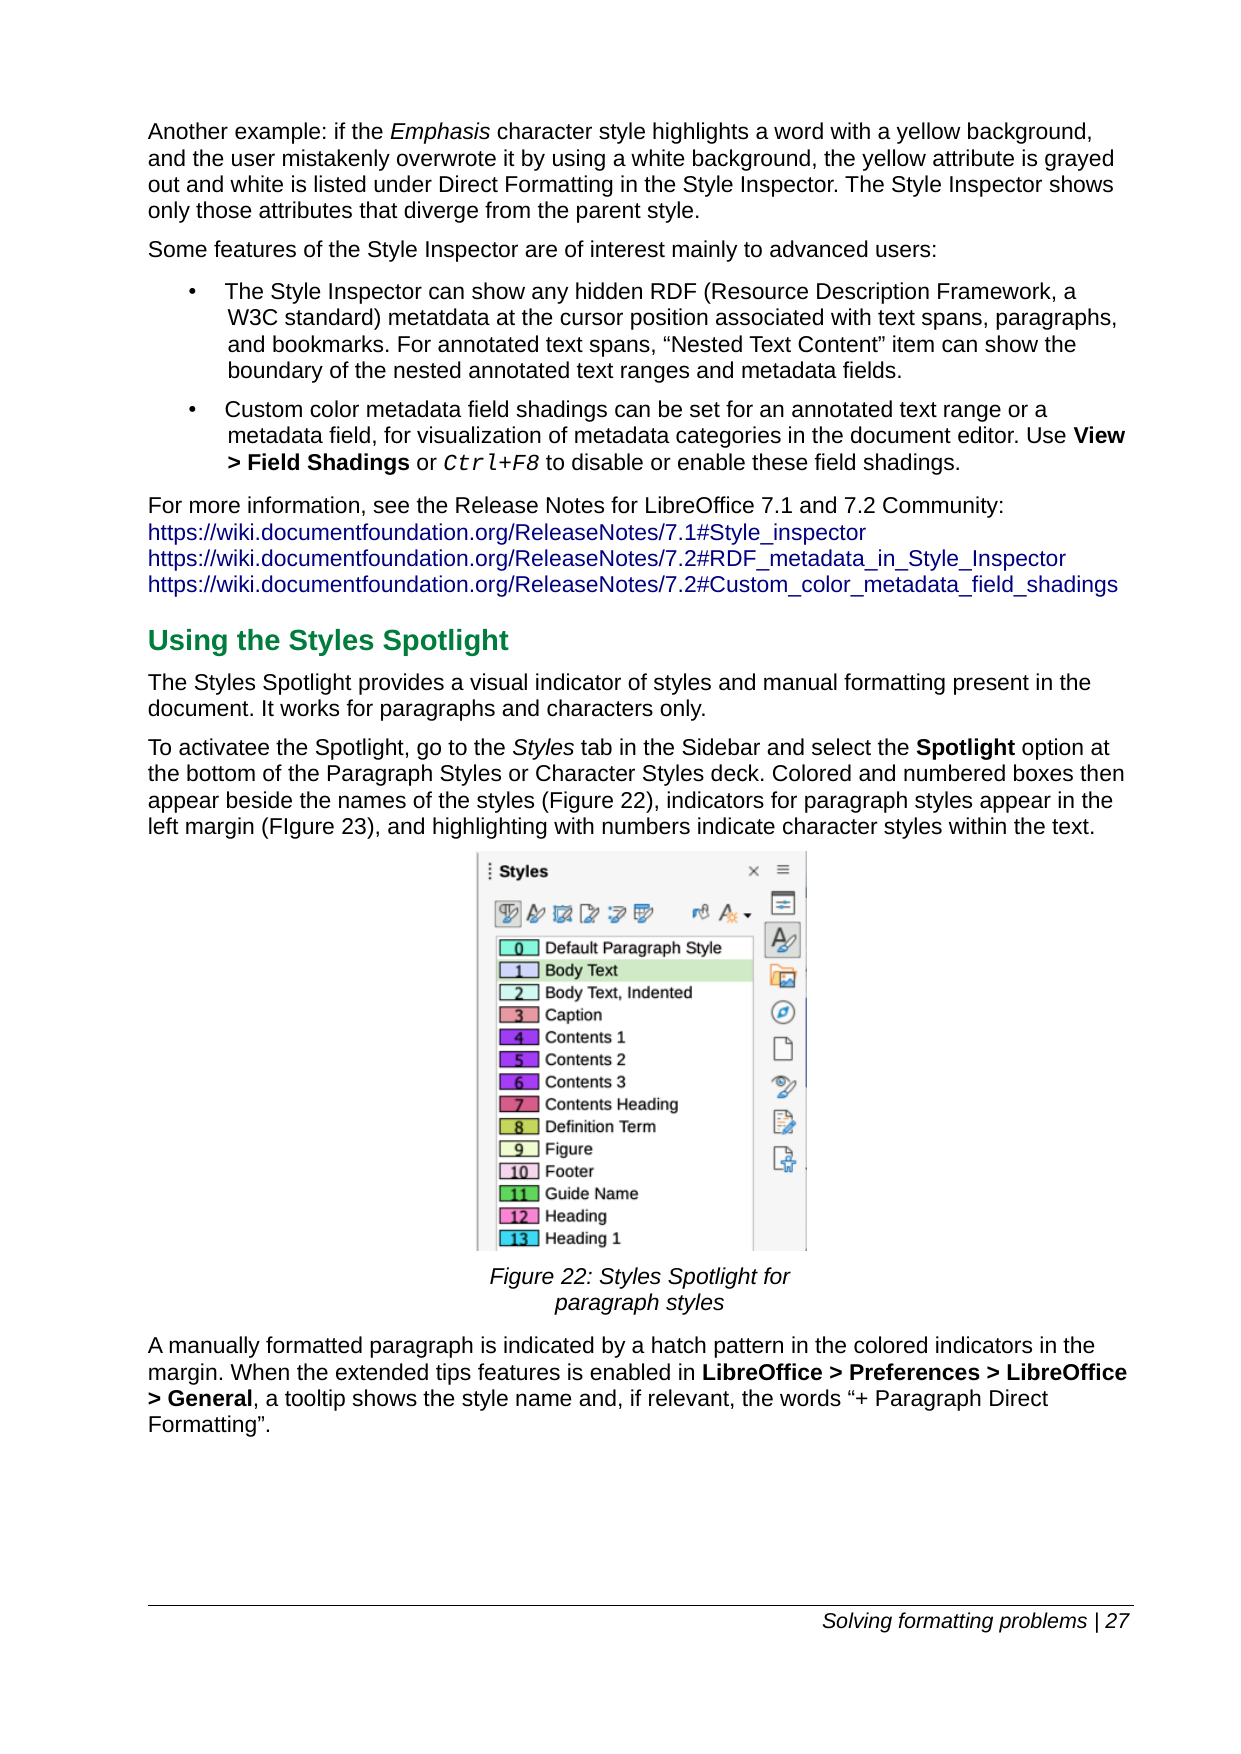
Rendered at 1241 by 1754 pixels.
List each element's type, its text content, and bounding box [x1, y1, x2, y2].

text A manually formatted paragraph is indicated by a hatch pattern in the colored indicators in the margin. When the extended tips features is enabled in LibreOffice > Preferences > LibreOffice > General, a tooltip shows the style name and, if relevant, the words “+ Paragraph Direct Formatting”. [148, 1332, 1134, 1438]
list The Style Inspector can show any hidden RDF (Resource Description Framework, a W3C standard) metatdata at the cursor position associated with text spans, paragraphs, and bookmarks. For annotated text spans, “Nested Text Content” item can show the boundary of the nested annotated text ranges and metadata fields. [185, 275, 1134, 383]
text To activatee the Spotlight, go to the Styles tab in the Sidebar and select the Spotlight option at the bottom of the Paragraph Styles or Character Styles deck. Colored and numbered boxes then appear beside the names of the styles (Figure 22), indicators for paragraph styles appear in the left margin (FIgure 23), and highlighting with numbers indicate character styles within the text. [148, 734, 1134, 839]
text The Styles Spotlight provides a visual indicator of styles and manual formatting present in the document. It works for paragraphs and characters only. [148, 669, 1134, 721]
text For more information, see the Release Notes for LibreOffice 7.1 and 7.2 Community: https://wiki.documentfoundation.org/ReleaseNotes/7.1#Style_inspector https://wiki.documentfoundation.org/ReleaseNotes/7.2#RDF_metadata_in_Style_Inspector https://wiki.documentfoundation.org/ReleaseNotes/7.2#Custom_color_metadata_field_shadings [148, 492, 1134, 598]
subtitle Using the Styles Spotlight [148, 623, 1134, 656]
picture [475, 851, 807, 1251]
text Figure 22: Styles Spotlight for paragraph styles [475, 1263, 807, 1316]
text Another example: if the Emphasis character style highlights a word with a yellow background, and the user mistakenly overwrote it by using a white background, the yellow attribute is grayed out and white is listed under Direct Formatting in the Style Inspector. The Style Inspector shows only those attributes that diverge from the parent style. [148, 118, 1134, 223]
list Custom color metadata field shadings can be set for an annotated text range or a metadata field, for visualization of metadata categories in the document editor. Use View > Field Shadings or Ctrl+F8 to disable or enable these field shadings. [185, 393, 1134, 480]
list Some features of the Style Inspector are of interest mainly to advanced users: [148, 236, 1134, 262]
